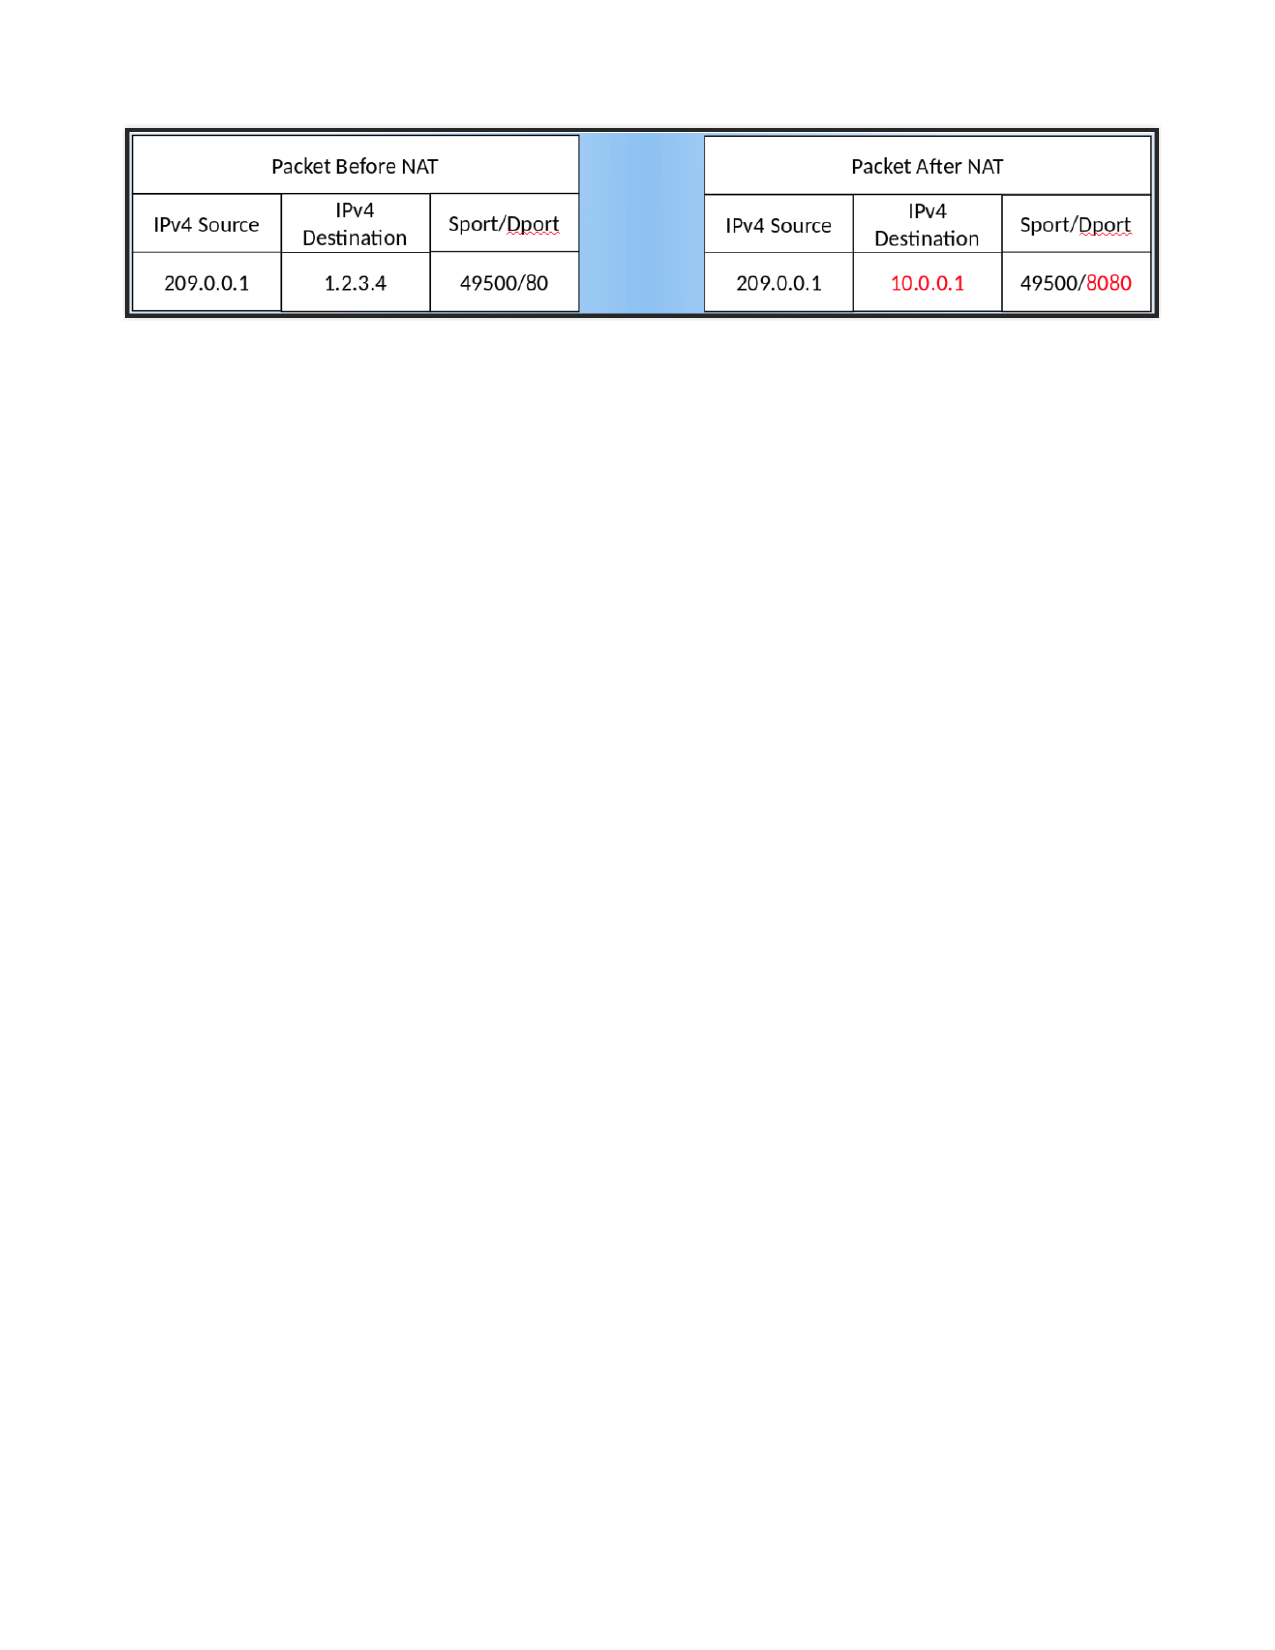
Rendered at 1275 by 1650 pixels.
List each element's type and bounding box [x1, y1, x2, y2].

picture [122, 124, 1162, 321]
